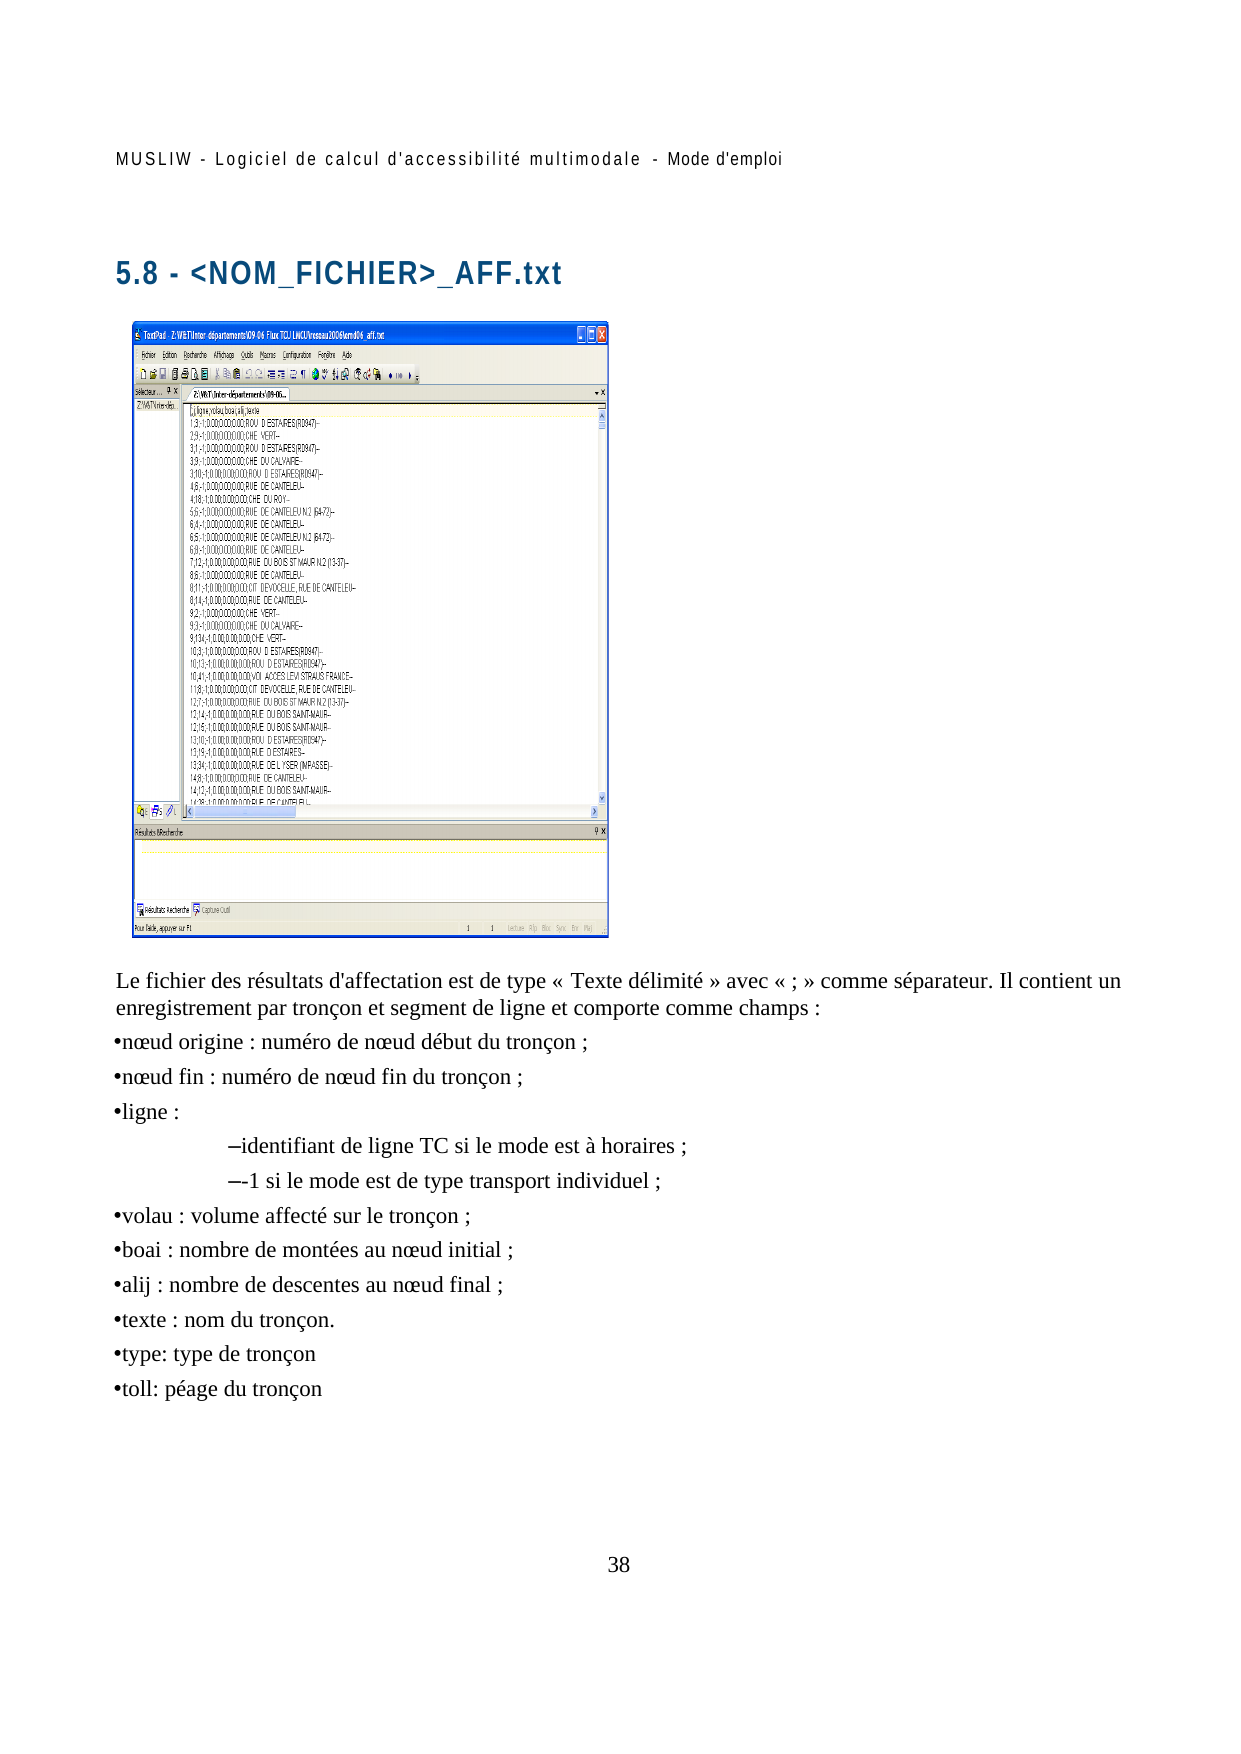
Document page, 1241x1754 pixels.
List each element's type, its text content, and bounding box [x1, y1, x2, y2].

list nœud fin : numéro de nœud fin du tronçon ; [114, 1063, 1127, 1089]
list boai : nombre de montées au nœud initial ; [114, 1236, 1127, 1263]
picture [132, 321, 609, 938]
list volau : volume affecté sur le tronçon ; [114, 1202, 1127, 1228]
list nœud origine : numéro de nœud début du tronçon ; [114, 1028, 1127, 1055]
text Le fichier des résultats d'affectation est de type « Texte délimité » avec « ; » comme séparateur. Il contient un enregistrement par tronçon et segment de ligne et comporte comme champs : [116, 967, 1122, 1020]
list identifiant de ligne TC si le mode est à horaires ; [228, 1132, 1122, 1159]
subtitle <NOM_FICHIER>_AFF.txt [116, 253, 1122, 292]
list ligne : [114, 1098, 1127, 1124]
list alij : nombre de descentes au nœud final ; [114, 1271, 1127, 1297]
list type: type de tronçon [114, 1341, 1127, 1367]
list texte : nom du tronçon. [114, 1306, 1127, 1332]
list -1 si le mode est de type transport individuel ; [228, 1167, 1122, 1193]
list toll: péage du tronçon [114, 1375, 1127, 1402]
